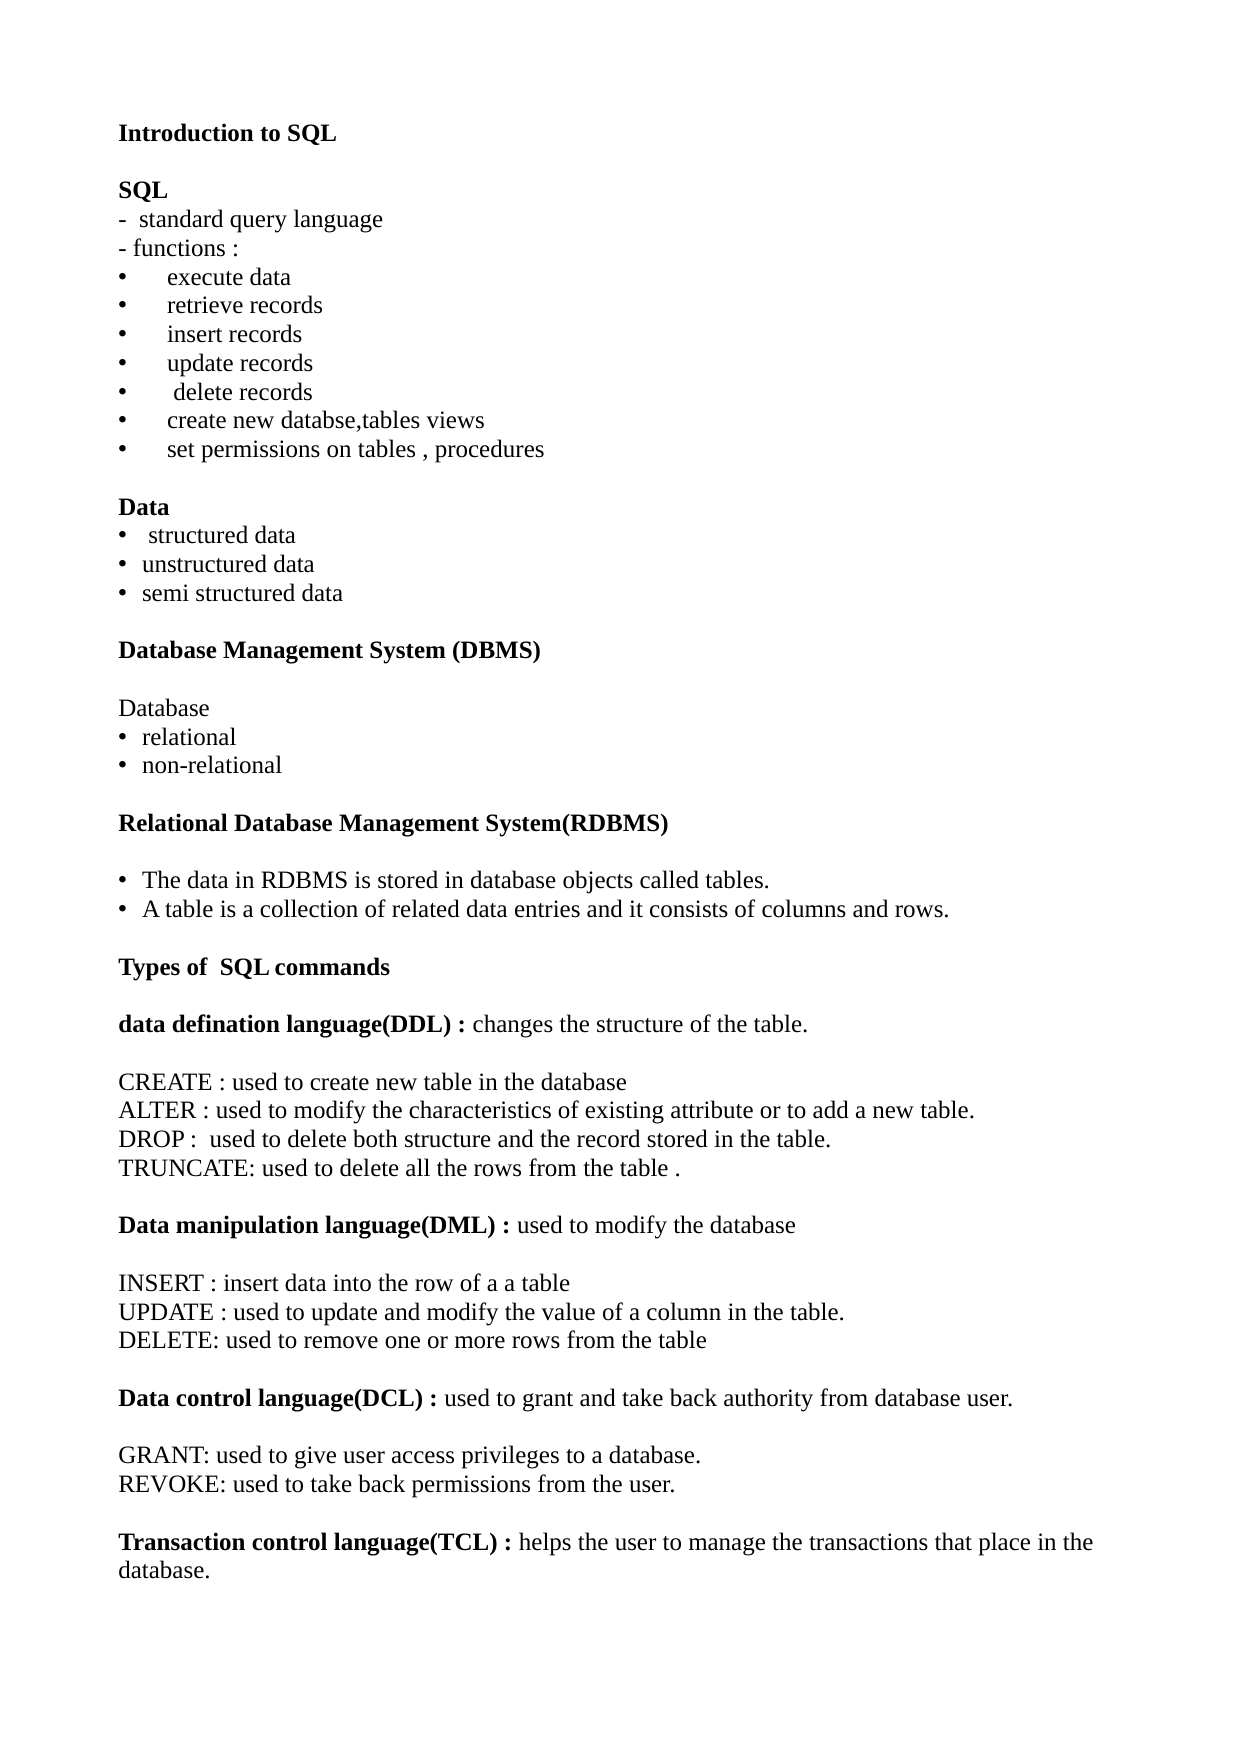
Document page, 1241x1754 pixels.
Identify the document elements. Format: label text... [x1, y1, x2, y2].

text - standard query language [118, 204, 1122, 233]
list The data in RDBMS is stored in database objects called tables. [118, 866, 1122, 894]
list structured data [118, 521, 1122, 549]
list relational [118, 722, 1122, 751]
text TRUNCATE: used to delete all the rows from the table . [118, 1153, 1122, 1182]
list unstructured data [118, 549, 1122, 578]
list A table is a collection of related data entries and it consists of columns and rows. [118, 894, 1122, 923]
text Data control language(DCL) : used to grant and take back authority from database user. [118, 1383, 1122, 1412]
text Relational Database Management System(RDBMS) [118, 808, 1122, 837]
text INSERT : insert data into the row of a a table [118, 1268, 1122, 1297]
text Introduction to SQL [118, 118, 1122, 147]
list execute data [118, 262, 1122, 291]
text Data manipulation language(DML) : used to modify the database [118, 1211, 1122, 1239]
list set permissions on tables , procedures [118, 434, 1122, 463]
text ALTER : used to modify the characteristics of existing attribute or to add a new table. [118, 1096, 1122, 1124]
text DROP : used to delete both structure and the record stored in the table. [118, 1124, 1122, 1153]
text Database [118, 693, 1122, 722]
list update records [118, 348, 1122, 377]
text CREATE : used to create new table in the database [118, 1067, 1122, 1096]
text REVOKE: used to take back permissions from the user. [118, 1469, 1122, 1498]
text Types of SQL commands [118, 952, 1122, 981]
text data defination language(DDL) : changes the structure of the table. [118, 1009, 1122, 1038]
text SQL [118, 176, 1122, 204]
text GRANT: used to give user access privileges to a database. [118, 1441, 1122, 1469]
text Data [118, 492, 1122, 521]
list delete records [118, 377, 1122, 406]
text DELETE: used to remove one or more rows from the table [118, 1326, 1122, 1354]
list insert records [118, 319, 1122, 348]
text UPDATE : used to update and modify the value of a column in the table. [118, 1297, 1122, 1326]
list create new databse,tables views [118, 406, 1122, 434]
text - functions : [118, 233, 1122, 262]
list non-relational [118, 751, 1122, 779]
text Database Management System (DBMS) [118, 636, 1122, 664]
list semi structured data [118, 578, 1122, 607]
list retrieve records [118, 291, 1122, 319]
text Transaction control language(TCL) : helps the user to manage the transactions that place in the database. [118, 1527, 1122, 1584]
